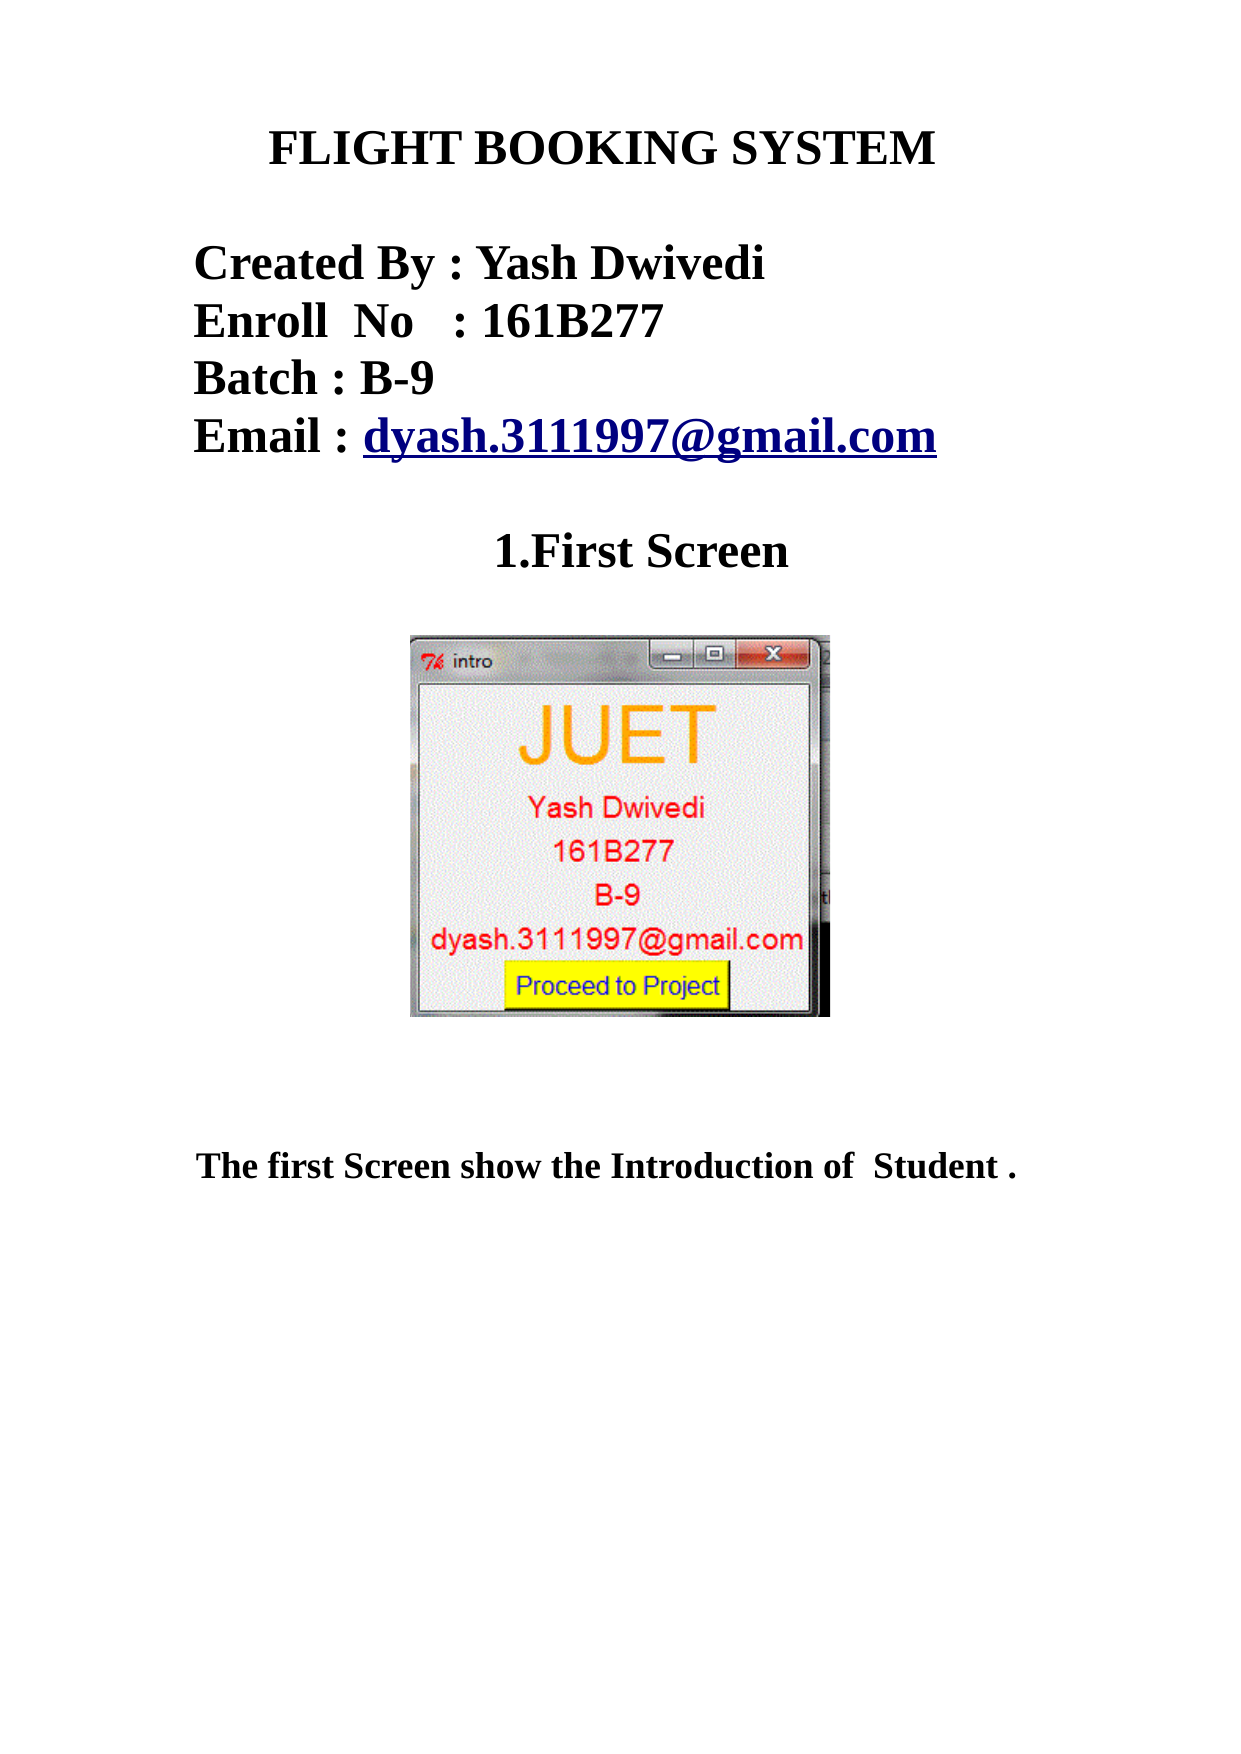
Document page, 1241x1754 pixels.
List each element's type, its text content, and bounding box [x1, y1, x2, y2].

picture [410, 635, 831, 1017]
text Batch : B-9 [118, 348, 1122, 406]
text Created By : Yash Dwivedi [118, 233, 1122, 291]
text FLIGHT BOOKING SYSTEM [118, 118, 1122, 176]
text Enroll No : 161B277 [118, 291, 1122, 348]
list 1.First Screen [456, 521, 1122, 578]
text The first Screen show the Introduction of Student . [118, 1132, 1122, 1189]
text Email : dyash.3111997@gmail.com [118, 406, 1122, 463]
